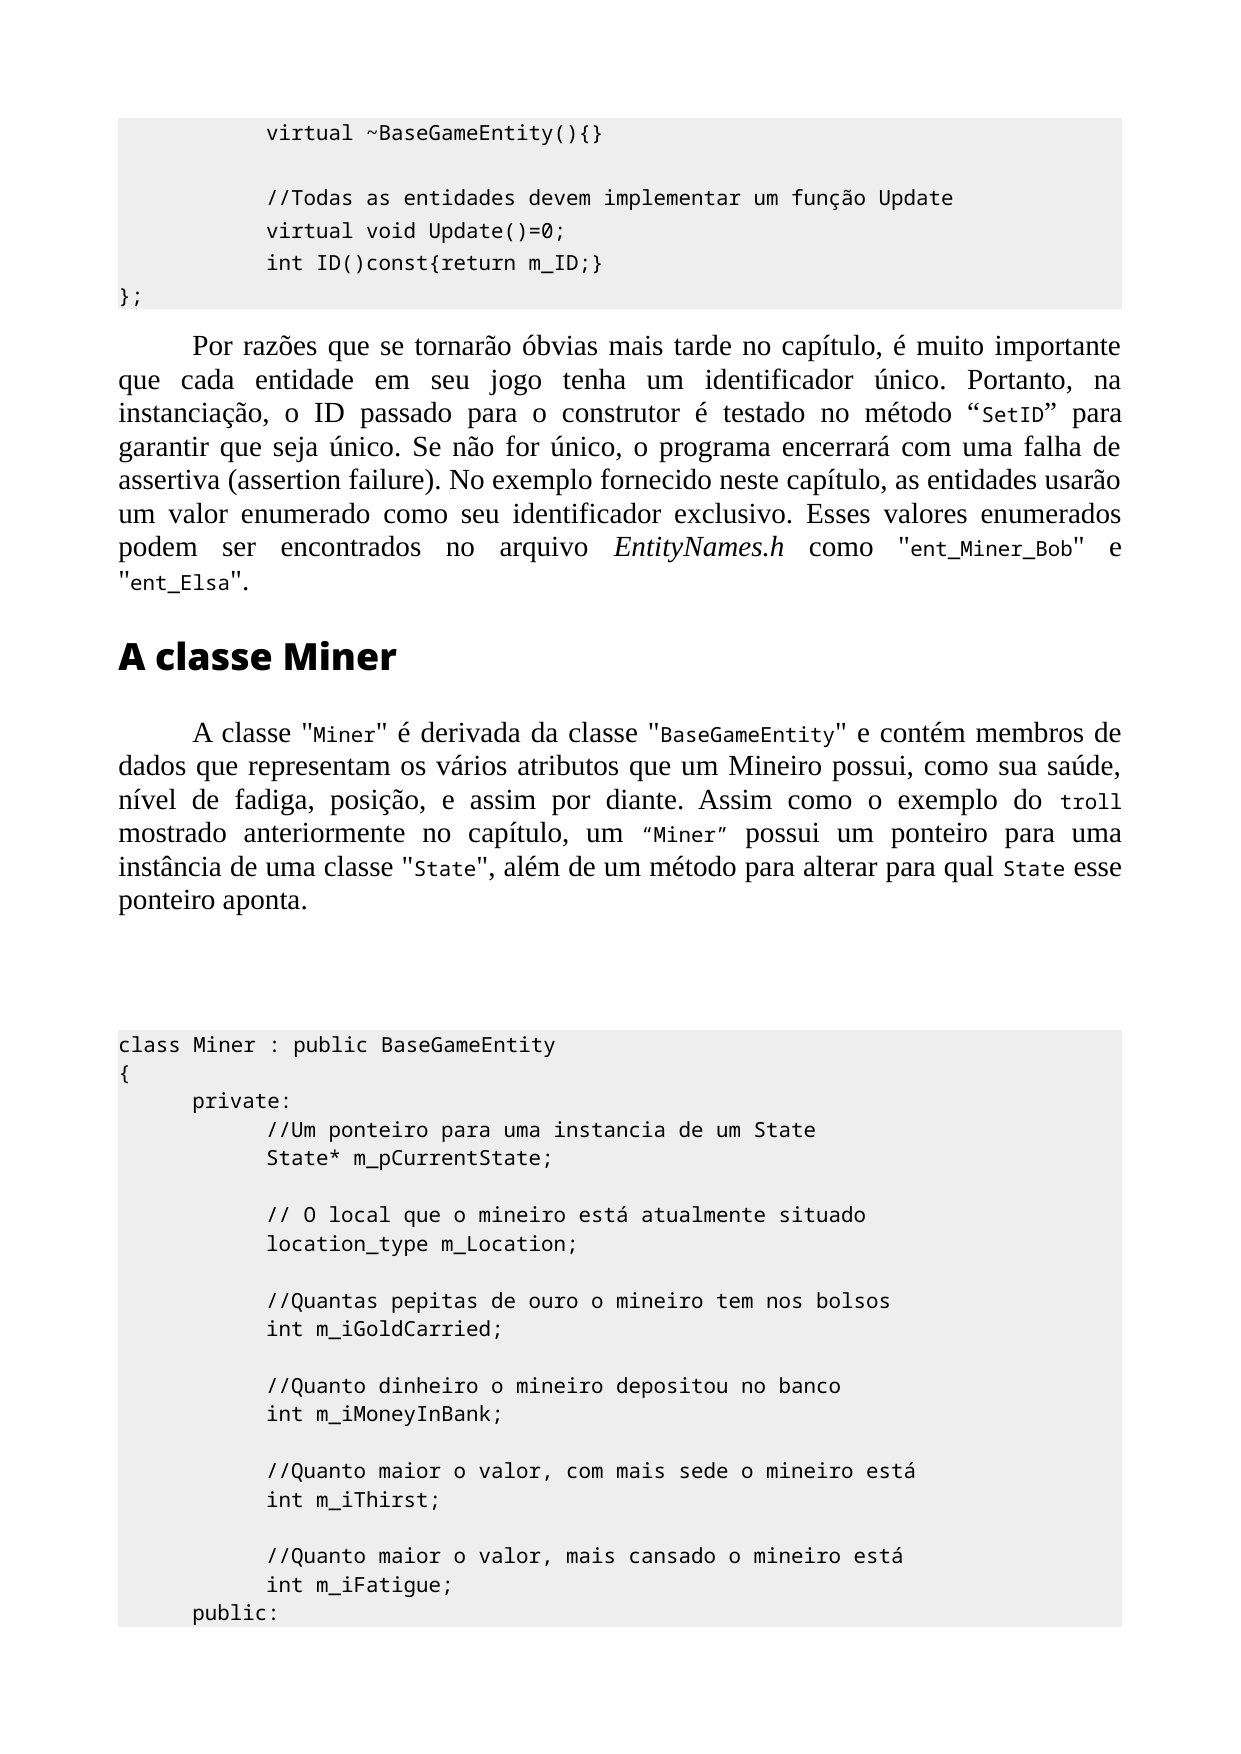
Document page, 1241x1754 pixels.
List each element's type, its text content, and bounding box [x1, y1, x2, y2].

text int ID()const{return m_ID;} [118, 248, 1122, 277]
text A classe "Miner" é derivada da classe "BaseGameEntity" e contém membros de dados que representam os vários atributos que um Mineiro possui, como sua saúde, nível de fadiga, posição, e assim por diante. Assim como o exemplo do troll mostrado anteriormente no capítulo, um “Miner” possui um ponteiro para uma instância de uma classe "State", além de um método para alterar para qual State esse ponteiro aponta. [118, 715, 1122, 916]
text //Quanto dinheiro o mineiro depositou no banco [118, 1371, 1122, 1399]
text int m_iFatigue; [118, 1570, 1122, 1598]
text private: [118, 1087, 1122, 1115]
text { [118, 1058, 1122, 1087]
text }; [118, 281, 1122, 309]
text //Um ponteiro para uma instancia de um State [118, 1115, 1122, 1143]
text //Todas as entidades devem implementar um função Update [118, 183, 1122, 212]
text //Quantas pepitas de ouro o mineiro tem nos bolsos [118, 1286, 1122, 1314]
text State* m_pCurrentState; [118, 1143, 1122, 1172]
text virtual ~BaseGameEntity(){} [118, 118, 1122, 147]
text class Miner : public BaseGameEntity [118, 1030, 1122, 1058]
text int m_iGoldCarried; [118, 1314, 1122, 1343]
text int m_iThirst; [118, 1485, 1122, 1513]
text Por razões que se tornarão óbvias mais tarde no capítulo, é muito importante que cada entidade em seu jogo tenha um identificador único. Portanto, na instanciação, o ID passado para o construtor é testado no método “SetID” para garantir que seja único. Se não for único, o programa encerrará com uma falha de assertiva (assertion failure). No exemplo fornecido neste capítulo, as entidades usarão um valor enumerado como seu identificador exclusivo. Esses valores enumerados podem ser encontrados no arquivo EntityNames.h como "ent_Miner_Bob" e "ent_Elsa". [118, 328, 1122, 597]
text public: [118, 1598, 1122, 1627]
text location_type m_Location; [118, 1229, 1122, 1257]
text A classe Miner [118, 630, 1122, 681]
text int m_iMoneyInBank; [118, 1399, 1122, 1428]
text virtual void Update()=0; [118, 216, 1122, 244]
text //Quanto maior o valor, com mais sede o mineiro está [118, 1456, 1122, 1485]
text // O local que o mineiro está atualmente situado [118, 1200, 1122, 1229]
text //Quanto maior o valor, mais cansado o mineiro está [118, 1542, 1122, 1570]
